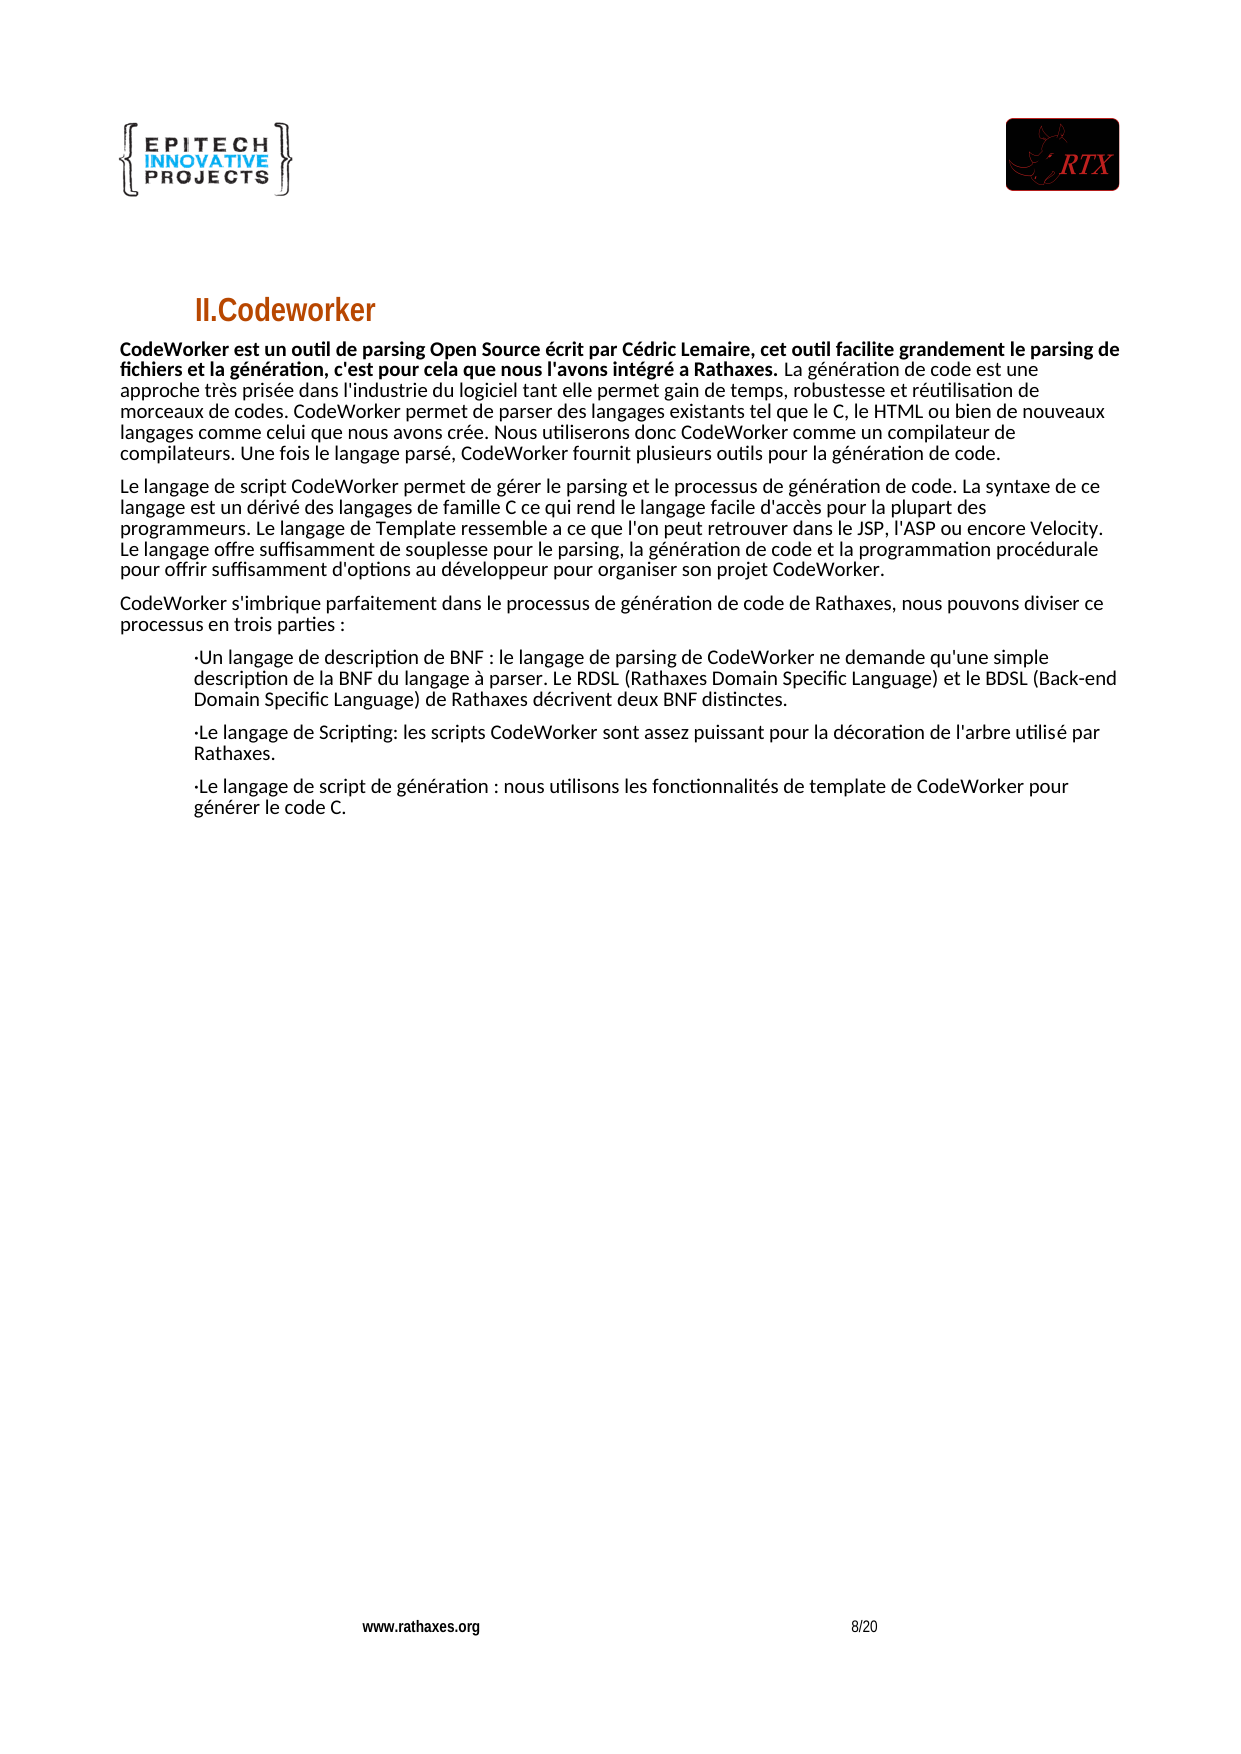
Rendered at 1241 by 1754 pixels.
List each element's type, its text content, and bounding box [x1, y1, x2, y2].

subtitle Codeworker [120, 290, 1122, 328]
text CodeWorker s'imbrique parfaitement dans le processus de génération de code de Rathaxes, nous pouvons diviser ce processus en trois parties : [120, 594, 1122, 636]
picture [117, 118, 295, 198]
text ·Le langage de script de génération : nous utilisons les fonctionnalités de template de CodeWorker pour générer le code C. [194, 778, 1122, 819]
text Le langage de script CodeWorker permet de gérer le parsing et le processus de génération de code. La syntaxe de ce langage est un dérivé des langages de famille C ce qui rend le langage facile d'accès pour la plupart des programmeurs. Le langage de Template ressemble a ce que l'on peut retrouver dans le JSP, l'ASP ou encore Velocity. Le langage offre suffisamment de souplesse pour le parsing, la génération de code et la programmation procédurale pour offrir suffisamment d'options au développeur pour organiser son projet CodeWorker. [120, 478, 1122, 582]
picture [1006, 118, 1120, 191]
text ·Le langage de Scripting: les scripts CodeWorker sont assez puissant pour la décoration de l'arbre utilisé par Rathaxes. [194, 724, 1122, 765]
text ·Un langage de description de BNF : le langage de parsing de CodeWorker ne demande qu'une simple description de la BNF du langage à parser. Le RDSL (Rathaxes Domain Specific Language) et le BDSL (Back-end Domain Specific Language) de Rathaxes décrivent deux BNF distinctes. [194, 649, 1122, 711]
text CodeWorker est un outil de parsing Open Source écrit par Cédric Lemaire, cet outil facilite grandement le parsing de fichiers et la génération, c'est pour cela que nous l'avons intégré a Rathaxes. La génération de code est une approche très prisée dans l'industrie du logiciel tant elle permet gain de temps, robustesse et réutilisation de morceaux de codes. CodeWorker permet de parser des langages existants tel que le C, le HTML ou bien de nouveaux langages comme celui que nous avons crée. Nous utiliserons donc CodeWorker comme un compilateur de compilateurs. Une fois le langage parsé, CodeWorker fournit plusieurs outils pour la génération de code. [120, 340, 1122, 465]
